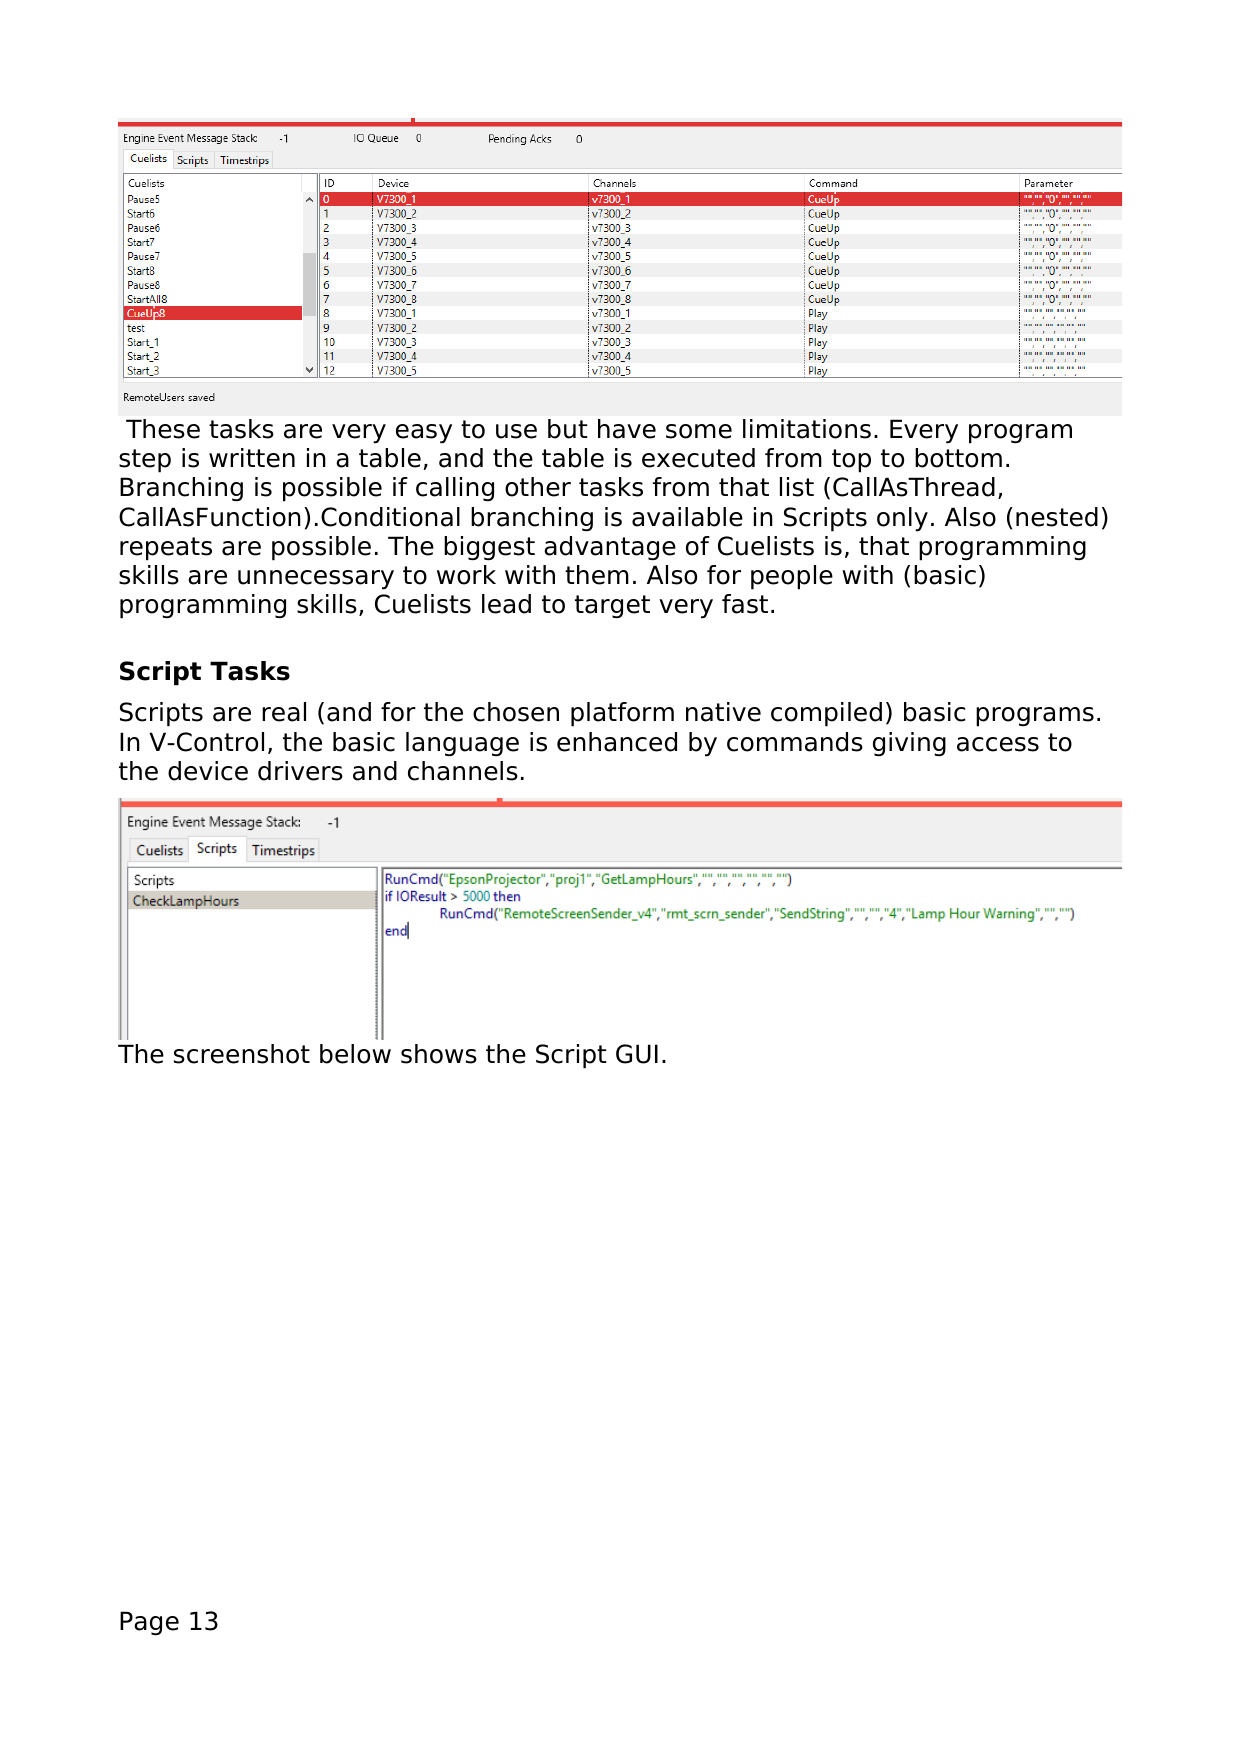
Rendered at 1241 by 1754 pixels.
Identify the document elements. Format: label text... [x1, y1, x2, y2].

text The screenshot below shows the Script GUI. [118, 1040, 1122, 1069]
picture [118, 118, 1123, 416]
text Scripts are real (and for the chosen platform native compiled) basic programs. In V-Control, the basic language is enhanced by commands giving access to the device drivers and channels. [118, 699, 1122, 786]
subtitle Script Tasks [118, 657, 1122, 686]
text These tasks are very easy to use but have some limitations. Every program step is written in a table, and the table is executed from top to bottom. Branching is possible if calling other tasks from that list (CallAsThread, CallAsFunction).Conditional branching is available in Scripts only. Also (nested) repeats are possible. The biggest advantage of Cuelists is, that programming skills are unnecessary to work with them. Also for people with (basic) programming skills, Cuelists lead to target very fast. [118, 416, 1122, 619]
picture [118, 798, 1123, 1040]
